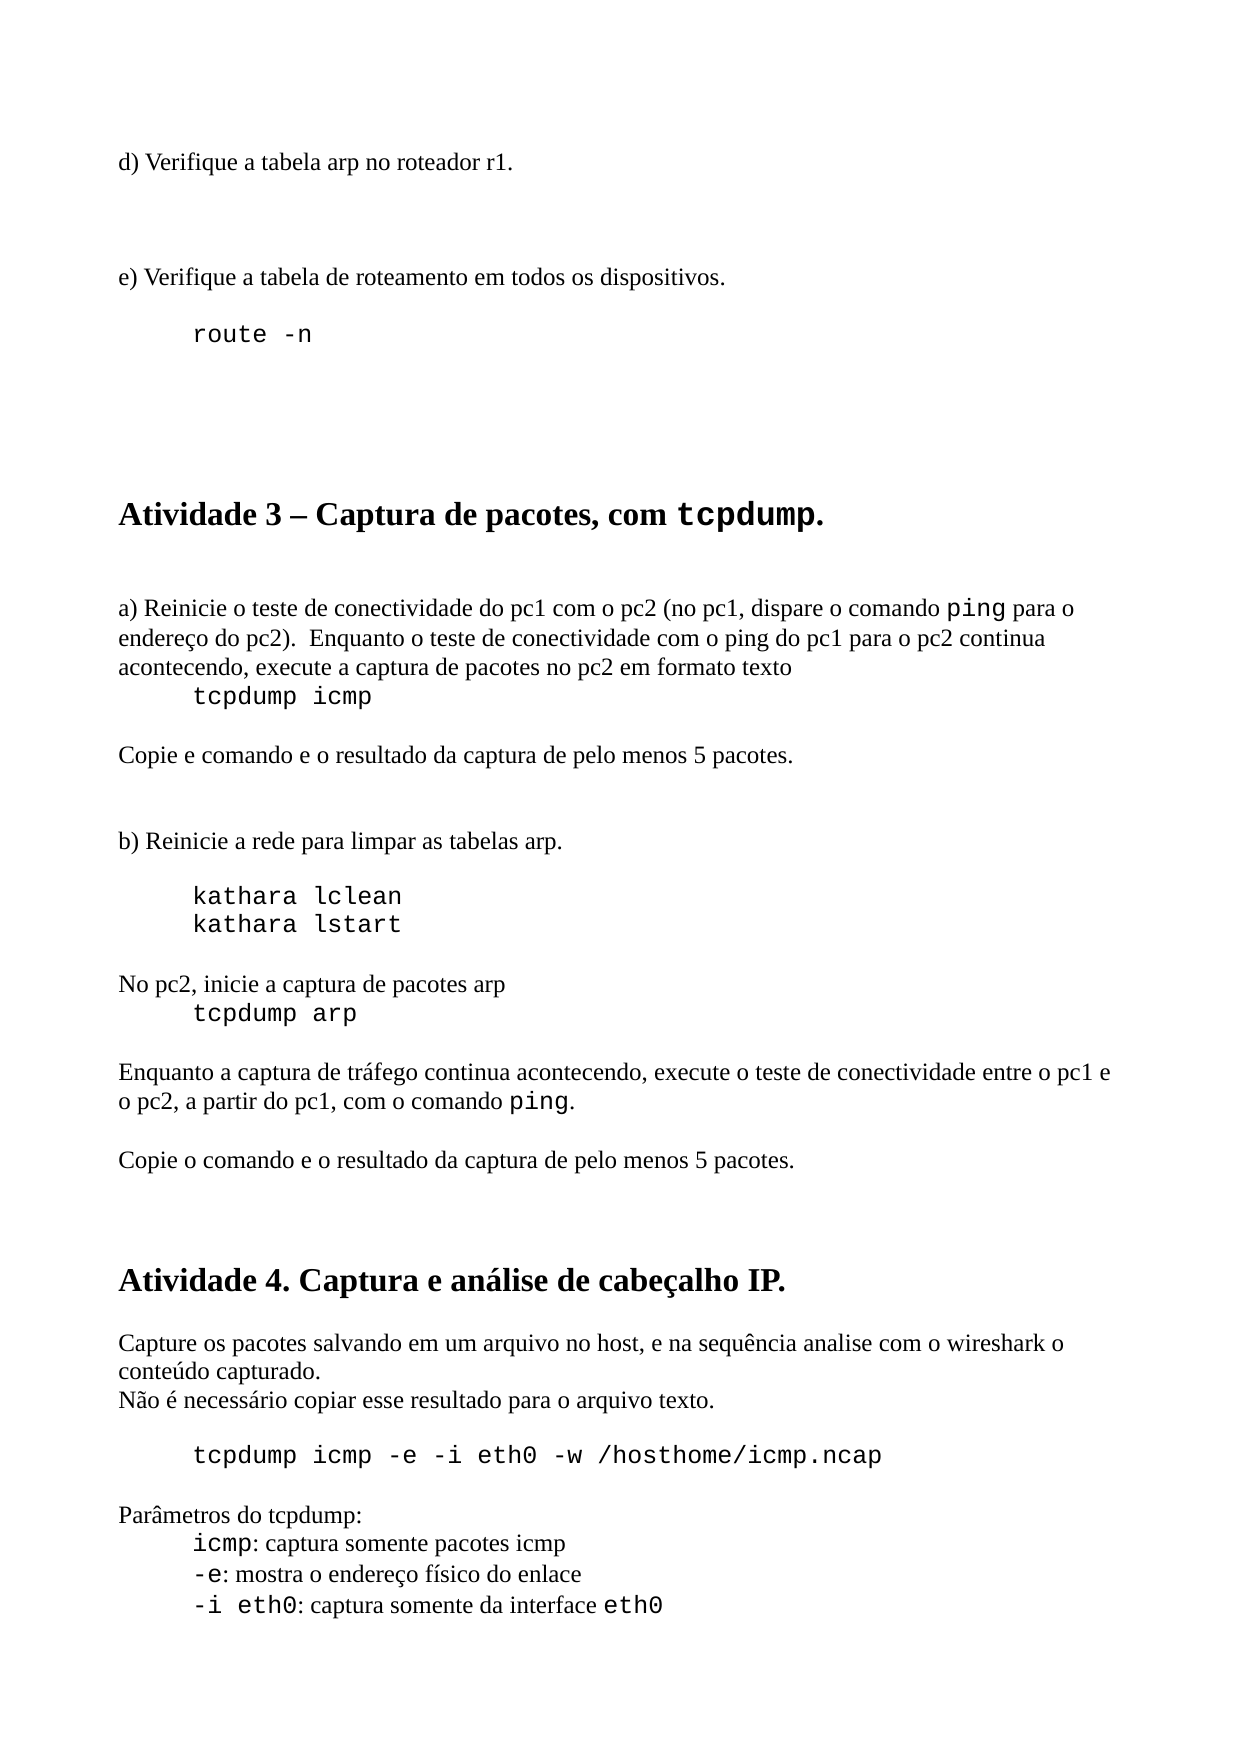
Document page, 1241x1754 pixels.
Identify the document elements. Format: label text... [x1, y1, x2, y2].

text Copie e comando e o resultado da captura de pelo menos 5 pacotes. [118, 740, 1122, 769]
text Não é necessário copiar esse resultado para o arquivo texto. [118, 1385, 1122, 1414]
text kathara lstart [118, 912, 1122, 940]
text d) Verifique a tabela arp no roteador r1. [118, 147, 1122, 176]
text Copie o comando e o resultado da captura de pelo menos 5 pacotes. [118, 1146, 1122, 1174]
text Capture os pacotes salvando em um arquivo no host, e na sequência analise com o wireshark o conteúdo capturado. [118, 1328, 1122, 1385]
text e) Verifique a tabela de roteamento em todos os dispositivos. [118, 262, 1122, 291]
text b) Reinicie a rede para limpar as tabelas arp. [118, 826, 1122, 855]
text -e: mostra o endereço físico do enlace [118, 1559, 1122, 1590]
text No pc2, inicie a captura de pacotes arp [118, 969, 1122, 998]
text tcpdump icmp [118, 681, 1122, 712]
text tcpdump icmp -e -i eth0 -w /hosthome/icmp.ncap [118, 1443, 1122, 1471]
text a) Reinicie o teste de conectividade do pc1 com o pc2 (no pc1, dispare o comando ping para o endereço do pc2). Enquanto o teste de conectividade com o ping do pc1 para o pc2 continua acontecendo, execute a captura de pacotes no pc2 em formato texto [118, 593, 1122, 681]
text Atividade 3 – Captura de pacotes, com tcpdump. [118, 494, 1122, 535]
text Enquanto a captura de tráfego continua acontecendo, execute o teste de conectividade entre o pc1 e o pc2, a partir do pc1, com o comando ping. [118, 1057, 1122, 1117]
text kathara lclean [118, 883, 1122, 912]
text Parâmetros do tcpdump: [118, 1500, 1122, 1528]
text icmp: captura somente pacotes icmp [118, 1528, 1122, 1559]
text tcpdump arp [118, 998, 1122, 1028]
text -i eth0: captura somente da interface eth0 [118, 1590, 1122, 1621]
text route -n [118, 319, 1122, 350]
text Atividade 4. Captura e análise de cabeçalho IP. [118, 1261, 1122, 1299]
